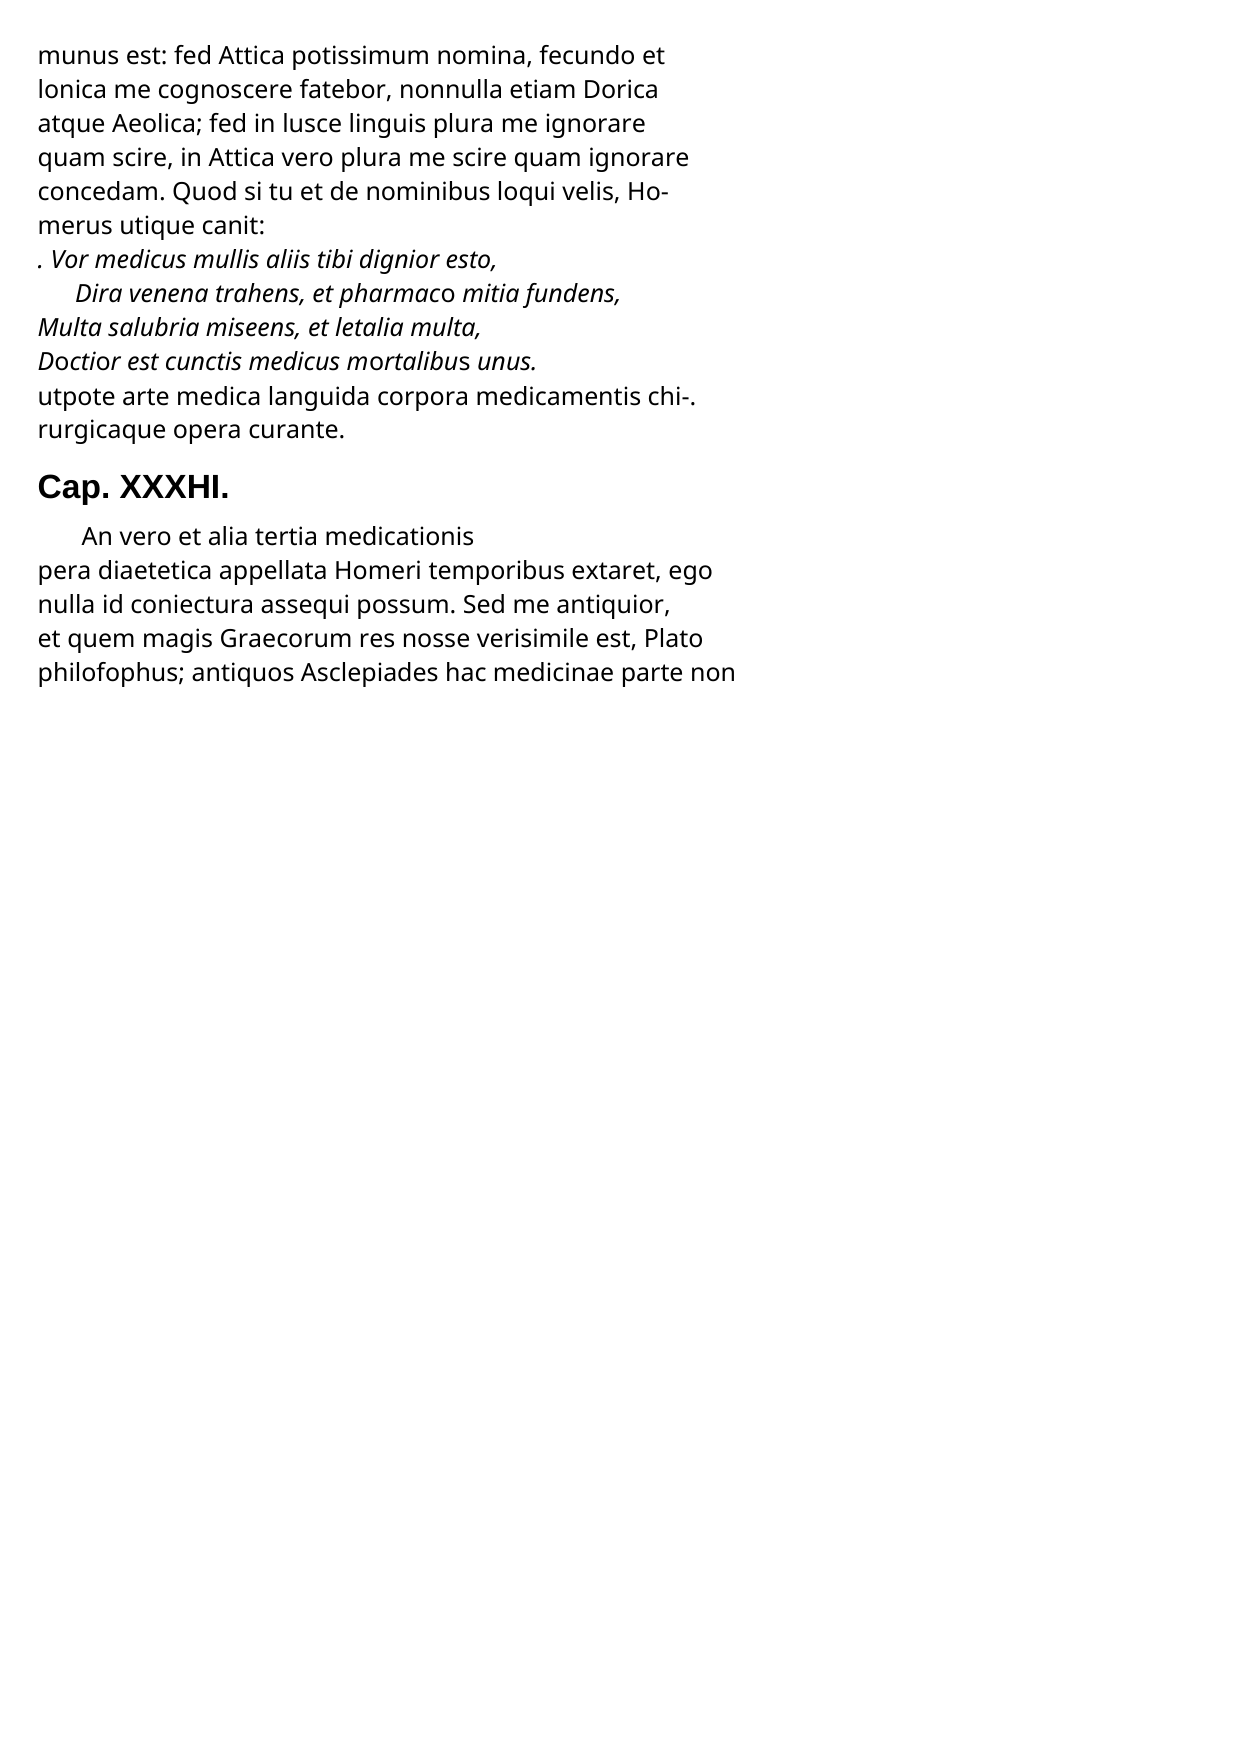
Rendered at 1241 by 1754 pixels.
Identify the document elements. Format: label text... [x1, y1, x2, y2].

text . Vor medicus mullis aliis tibi dignior esto, [37, 242, 1203, 276]
text munus est: fed Attica potissimum nomina, fecundo et lonica me cognoscere fatebor, nonnulla etiam Dorica atque Aeolica; fed in lusce linguis plura me ignorare quam scire, in Attica vero plura me scire quam ignorare concedam. Quod si tu et de nominibus loqui velis, Ho- merus utique canit: [37, 37, 1203, 242]
text Dira venena trahens, et pharmaco mitia fundens, Multa salubria miseens, et letalia multa, Doctior est cunctis medicus mortalibus unus. [37, 276, 1203, 378]
text utpote arte medica languida corpora medicamentis chi-. rurgicaque opera curante. [37, 378, 1203, 446]
text An vero et alia tertia medicationis pera diaetetica appellata Homeri temporibus extaret, ego nulla id coniectura assequi possum. Sed me antiquior, et quem magis Graecorum res nosse verisimile est, Plato philofophus; antiquos Asclepiades hac medicinae parte non [37, 518, 1203, 688]
subtitle Cap. XXXHI. [37, 467, 1203, 506]
